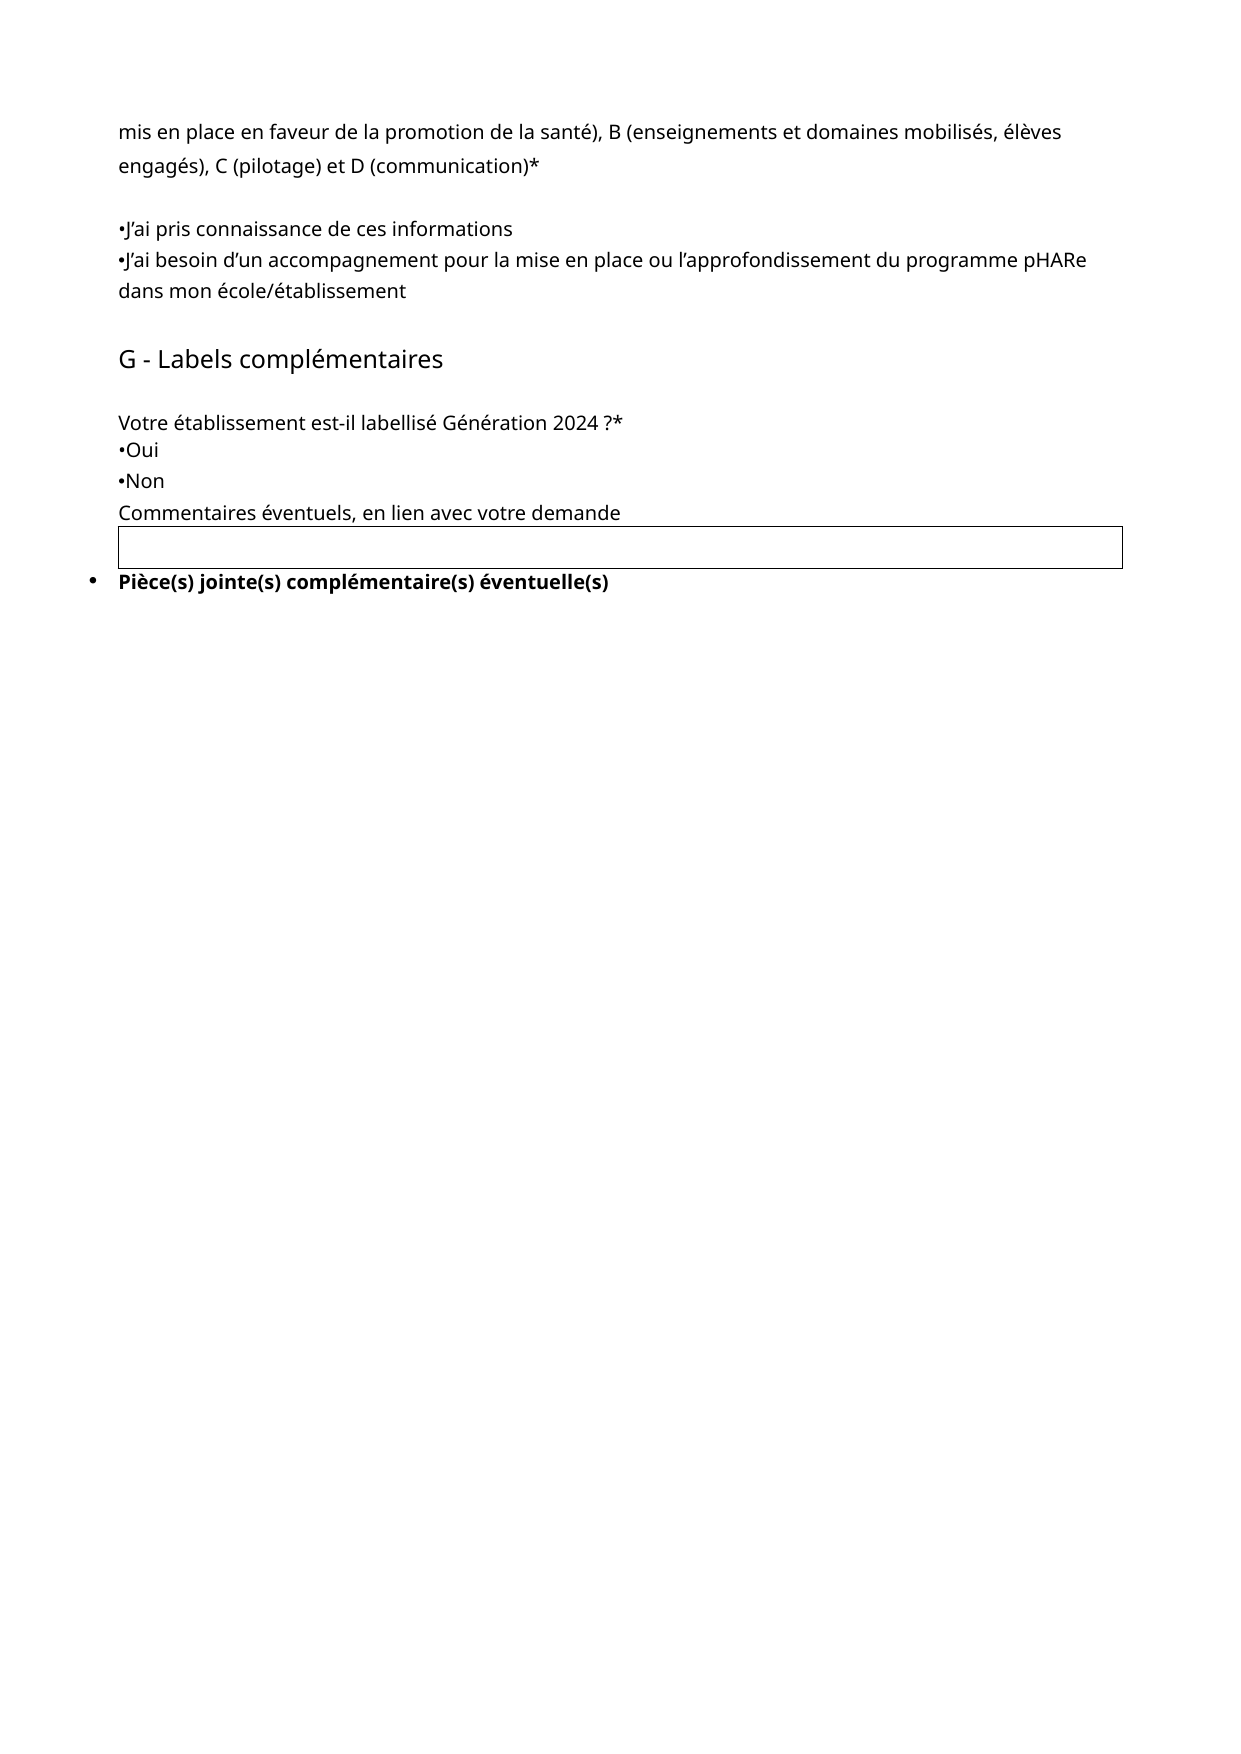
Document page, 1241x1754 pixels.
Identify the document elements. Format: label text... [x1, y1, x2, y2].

list J’ai besoin d’un accompagnement pour la mise en place ou l’approfondissement du programme pHARe dans mon école/établissement [118, 246, 1122, 305]
text mis en place en faveur de la promotion de la santé), B (enseignements et domaines mobilisés, élèves engagés), C (pilotage) et D (communication)* [118, 118, 1122, 179]
table_header [119, 527, 1122, 567]
list Commentaires éventuels, en lien avec votre demande [118, 499, 1122, 526]
list •Oui [118, 436, 1122, 463]
list Non [118, 467, 1122, 495]
subtitle G - Labels complémentaires [118, 342, 1122, 376]
text Votre établissement est-il labellisé Génération 2024 ?* [118, 409, 1122, 436]
list Pièce(s) jointe(s) complémentaire(s) éventuelle(s) [118, 569, 1122, 596]
text •J’ai pris connaissance de ces informations [118, 183, 1122, 242]
